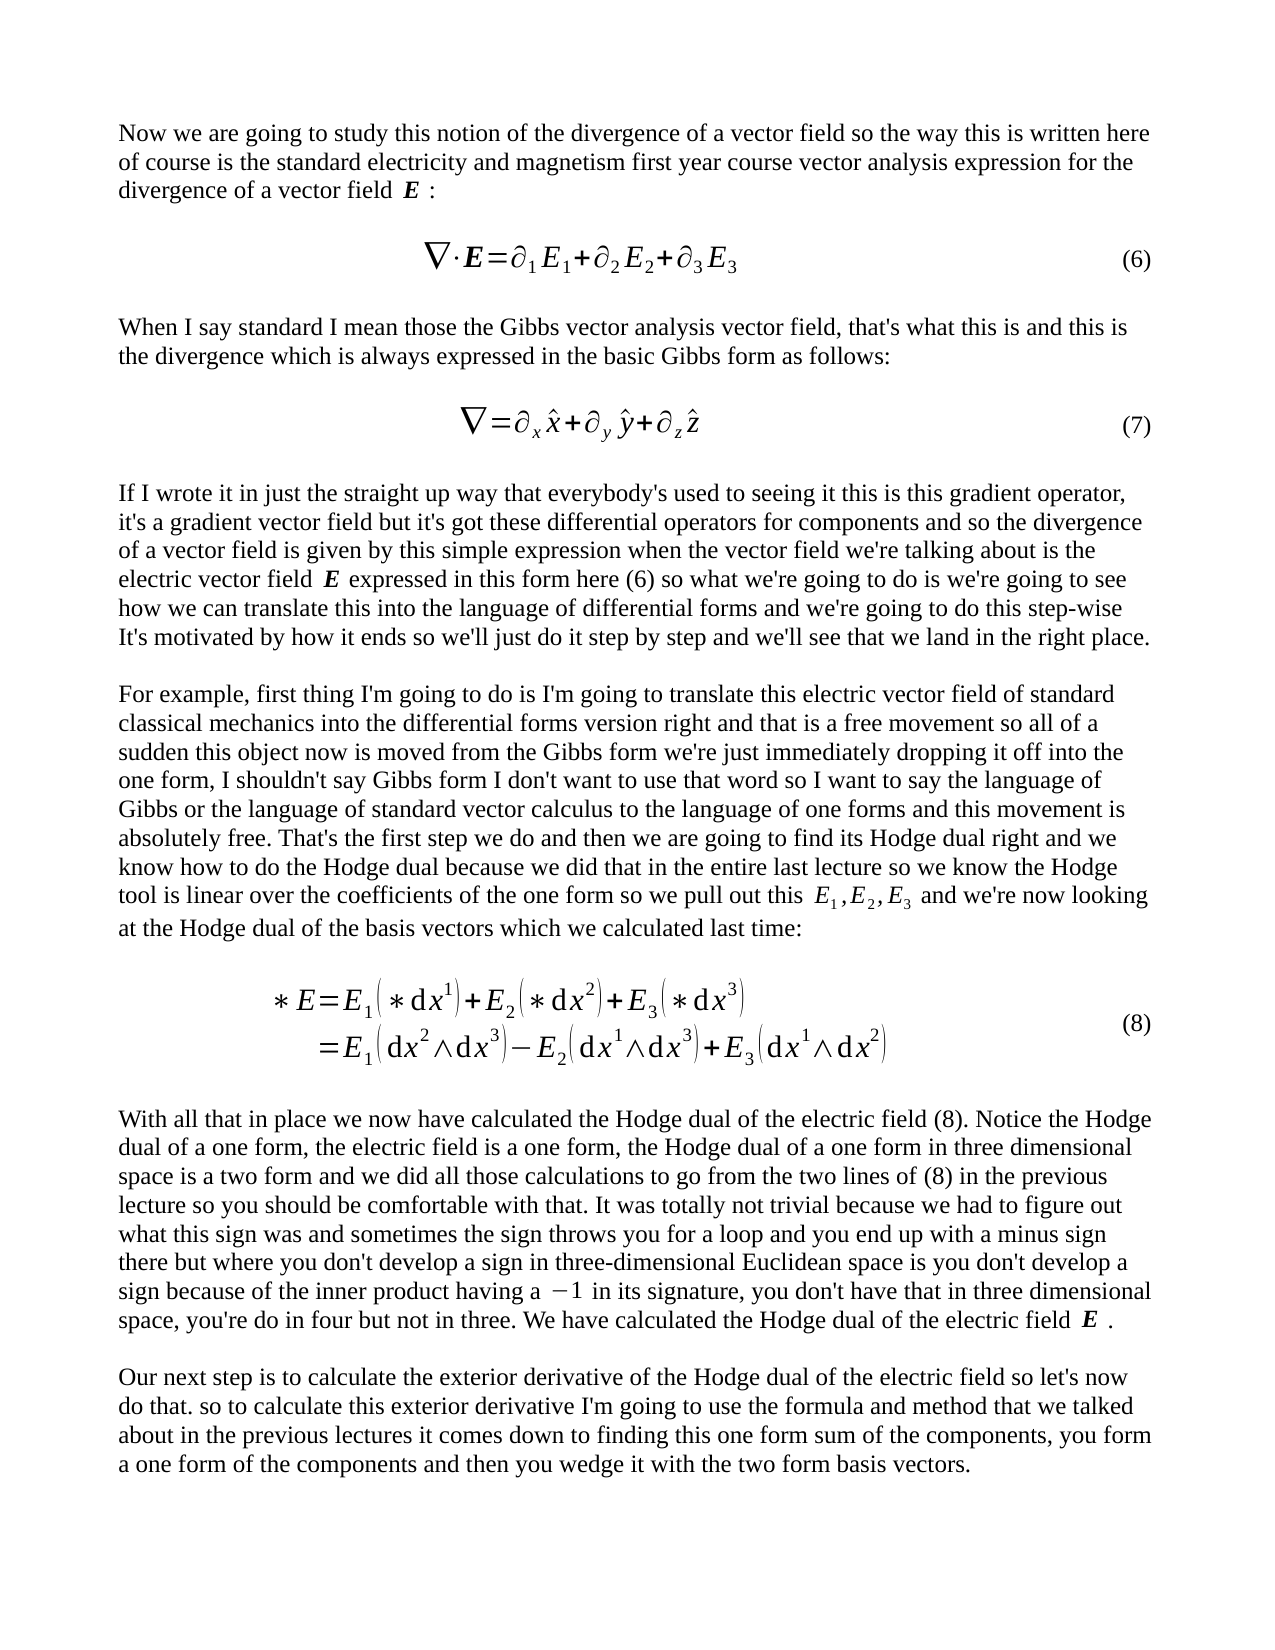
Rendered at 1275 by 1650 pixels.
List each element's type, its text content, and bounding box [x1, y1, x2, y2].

text If I wrote it in just the straight up way that everybody's used to seeing it this is this gradient operator, it's a gradient vector field but it's got these differential operators for components and so the divergence of a vector field is given by this simple expression when the vector field we're talking about is the electric vector fieldexpressed in this form here (6) so what we're going to do is we're going to see how we can translate this into the language of differential forms and we're going to do this step-wise It's motivated by how it ends so we'll just do it step by step and we'll see that we land in the right place. [118, 478, 1157, 651]
table_header [118, 399, 1041, 449]
table_header [118, 233, 1041, 284]
text With all that in place we now have calculated the Hodge dual of the electric field (8). Notice the Hodge dual of a one form, the electric field is a one form, the Hodge dual of a one form in three dimensional space is a two form and we did all those calculations to go from the two lines of (8) in the previous lecture so you should be comfortable with that. It was totally not trivial because we had to figure out what this sign was and sometimes the sign throws you for a loop and you end up with a minus sign there but where you don't develop a sign in three-dimensional Euclidean space is you don't develop a sign because of the inner product having ain its signature, you don't have that in three dimensional space, you're do in four but not in three. We have calculated the Hodge dual of the electric field. [118, 1104, 1157, 1334]
text Our next step is to calculate the exterior derivative of the Hodge dual of the electric field so let's now do that. so to calculate this exterior derivative I'm going to use the formula and method that we talked about in the previous lectures it comes down to finding this one form sum of the components, you form a one form of the components and then you wedge it with the two form basis vectors. [118, 1362, 1157, 1477]
text When I say standard I mean those the Gibbs vector analysis vector field, that's what this is and this is the divergence which is always expressed in the basic Gibbs form as follows: [118, 312, 1157, 370]
table_header (8) [1041, 971, 1157, 1075]
table_header [118, 971, 1041, 1075]
text Now we are going to study this notion of the divergence of a vector field so the way this is written here of course is the standard electricity and magnetism first year course vector analysis expression for the [118, 118, 1157, 176]
text For example, first thing I'm going to do is I'm going to translate this electric vector field of standard classical mechanics into the differential forms version right and that is a free movement so all of a sudden this object now is moved from the Gibbs form we're just immediately dropping it off into the one form, I shouldn't say Gibbs form I don't want to use that word so I want to say the language of Gibbs or the language of standard vector calculus to the language of one forms and this movement is absolutely free. That's the first step we do and then we are going to find its Hodge dual right and we know how to do the Hodge dual because we did that in the entire last lecture so we know the Hodge tool is linear over the coefficients of the one form so we pull out thisand we're now looking at the Hodge dual of the basis vectors which we calculated last time: [118, 679, 1157, 942]
text divergence of a vector field: [118, 176, 1157, 204]
table_header (7) [1041, 399, 1157, 449]
table_header (6) [1041, 233, 1157, 284]
